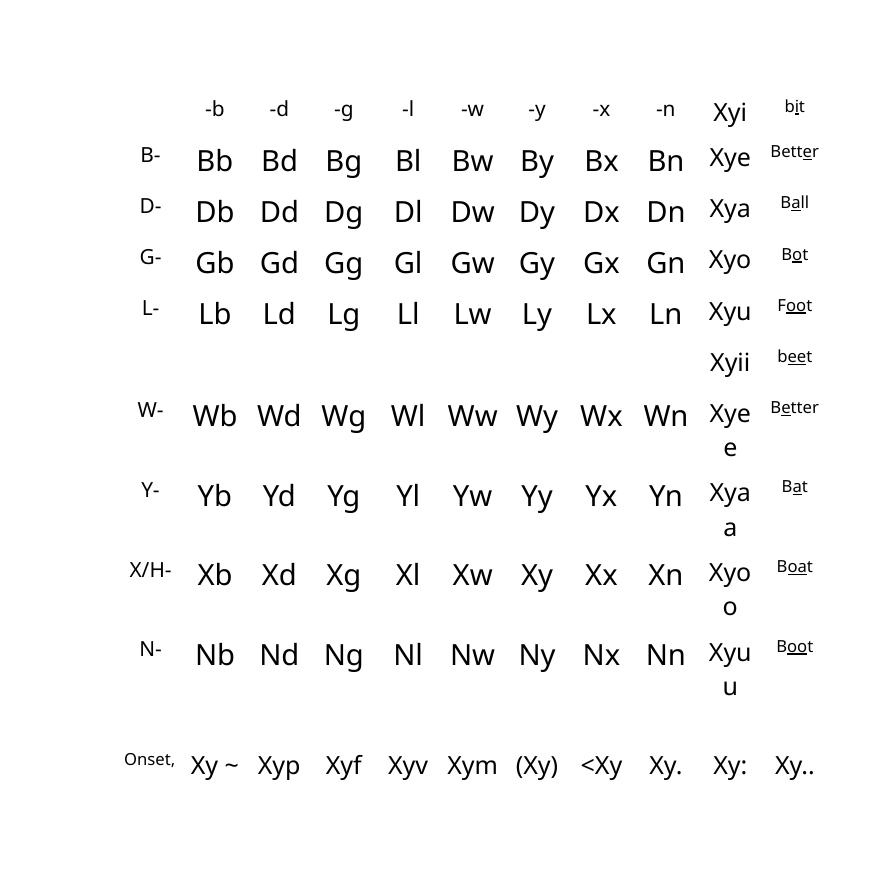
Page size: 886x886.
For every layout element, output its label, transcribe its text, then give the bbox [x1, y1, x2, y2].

table_cell [634, 339, 698, 390]
table_cell Wd [247, 390, 311, 469]
table_cell Bx [569, 134, 633, 185]
table_cell Xyaa [698, 469, 762, 549]
table_cell Yw [440, 469, 504, 549]
table_cell L- [118, 288, 182, 339]
table_cell Boat [762, 549, 827, 628]
table_cell Xd [247, 549, 311, 628]
table_header [118, 89, 182, 134]
table_cell Nl [376, 629, 440, 708]
table_cell Xyee [698, 390, 762, 469]
table_cell Xyii [698, 339, 762, 390]
table_cell Wn [634, 390, 698, 469]
table_cell Nx [569, 629, 633, 708]
table_cell Wg [311, 390, 376, 469]
table_cell Xw [440, 549, 504, 628]
table_cell Ly [505, 288, 569, 339]
table_cell Nn [634, 629, 698, 708]
table_cell Ll [376, 288, 440, 339]
table_header Xym [440, 742, 504, 788]
table_cell Xyu [698, 288, 762, 339]
table_cell Ny [505, 629, 569, 708]
table_cell [440, 339, 504, 390]
table_cell Bd [247, 134, 311, 185]
table_cell Foot [762, 288, 827, 339]
table_cell X/H- [118, 549, 182, 628]
table_cell Lx [569, 288, 633, 339]
table_cell Xl [376, 549, 440, 628]
table_cell Lg [311, 288, 376, 339]
table_cell Yl [376, 469, 440, 549]
table_cell Xb [183, 549, 247, 628]
table_cell Yg [311, 469, 376, 549]
table_cell G- [118, 236, 182, 287]
table_cell [118, 339, 182, 390]
table_cell Wy [505, 390, 569, 469]
table_cell Wl [376, 390, 440, 469]
table_header <Xy [569, 742, 633, 788]
table_cell Db [183, 185, 247, 236]
table_cell Nd [247, 629, 311, 708]
table_cell Xx [569, 549, 633, 628]
table_cell Xn [634, 549, 698, 628]
table_cell [376, 339, 440, 390]
table_cell Xyoo [698, 549, 762, 628]
table_cell Ww [440, 390, 504, 469]
table_cell Xya [698, 185, 762, 236]
table_cell Yy [505, 469, 569, 549]
table_cell Bn [634, 134, 698, 185]
table_cell Ng [311, 629, 376, 708]
table_cell Gw [440, 236, 504, 287]
table_cell Gd [247, 236, 311, 287]
table_cell W- [118, 390, 182, 469]
table_cell Gl [376, 236, 440, 287]
table_cell Xye [698, 134, 762, 185]
table_cell Xyo [698, 236, 762, 287]
table_cell Bg [311, 134, 376, 185]
table_cell Wb [183, 390, 247, 469]
table_header -x [569, 89, 633, 134]
table_cell Wx [569, 390, 633, 469]
table_header Xy ~ [183, 742, 247, 788]
table_cell Nw [440, 629, 504, 708]
table_cell [311, 339, 376, 390]
table_header -n [634, 89, 698, 134]
table_cell Nb [183, 629, 247, 708]
table_header -g [311, 89, 376, 134]
table_cell Bw [440, 134, 504, 185]
table_cell Gy [505, 236, 569, 287]
table_header Xyv [376, 742, 440, 788]
table_header Xy: [698, 742, 762, 788]
table_cell Dn [634, 185, 698, 236]
table_cell Gn [634, 236, 698, 287]
table_cell Lb [183, 288, 247, 339]
table_header Xyf [311, 742, 376, 788]
table_cell By [505, 134, 569, 185]
table_cell Yb [183, 469, 247, 549]
table_cell B- [118, 134, 182, 185]
table_cell Xg [311, 549, 376, 628]
table_cell Lw [440, 288, 504, 339]
table_cell [183, 339, 247, 390]
table_cell Dd [247, 185, 311, 236]
table_header (Xy) [505, 742, 569, 788]
table_cell Better [762, 134, 827, 185]
table_cell Ball [762, 185, 827, 236]
table_cell Yx [569, 469, 633, 549]
table_header -b [183, 89, 247, 134]
table_cell [247, 339, 311, 390]
table_header Xyi [698, 89, 762, 134]
table_cell Yd [247, 469, 311, 549]
table_cell Yn [634, 469, 698, 549]
table_cell Bb [183, 134, 247, 185]
table_cell Gb [183, 236, 247, 287]
table_cell Bl [376, 134, 440, 185]
table_cell Gg [311, 236, 376, 287]
table_cell beet [762, 339, 827, 390]
table_header Xy.. [762, 742, 827, 788]
table_cell Dy [505, 185, 569, 236]
table_header Onset, [118, 742, 182, 788]
table_cell Gx [569, 236, 633, 287]
table_header -y [505, 89, 569, 134]
table_cell Ln [634, 288, 698, 339]
table_cell Bat [762, 469, 827, 549]
table_cell N- [118, 629, 182, 708]
table_cell D- [118, 185, 182, 236]
table_cell Better [762, 390, 827, 469]
table_cell Y- [118, 469, 182, 549]
table_header -w [440, 89, 504, 134]
table_cell Dw [440, 185, 504, 236]
table_cell Xy [505, 549, 569, 628]
table_header bit [762, 89, 827, 134]
table_cell [505, 339, 569, 390]
table_header -d [247, 89, 311, 134]
table_cell Ld [247, 288, 311, 339]
table_cell Dl [376, 185, 440, 236]
table_header -l [376, 89, 440, 134]
table_header Xy. [634, 742, 698, 788]
table_cell Xyuu [698, 629, 762, 708]
table_cell Bot [762, 236, 827, 287]
table_cell [569, 339, 633, 390]
table_cell Boot [762, 629, 827, 708]
table_cell Dg [311, 185, 376, 236]
table_header Xyp [247, 742, 311, 788]
table_cell Dx [569, 185, 633, 236]
